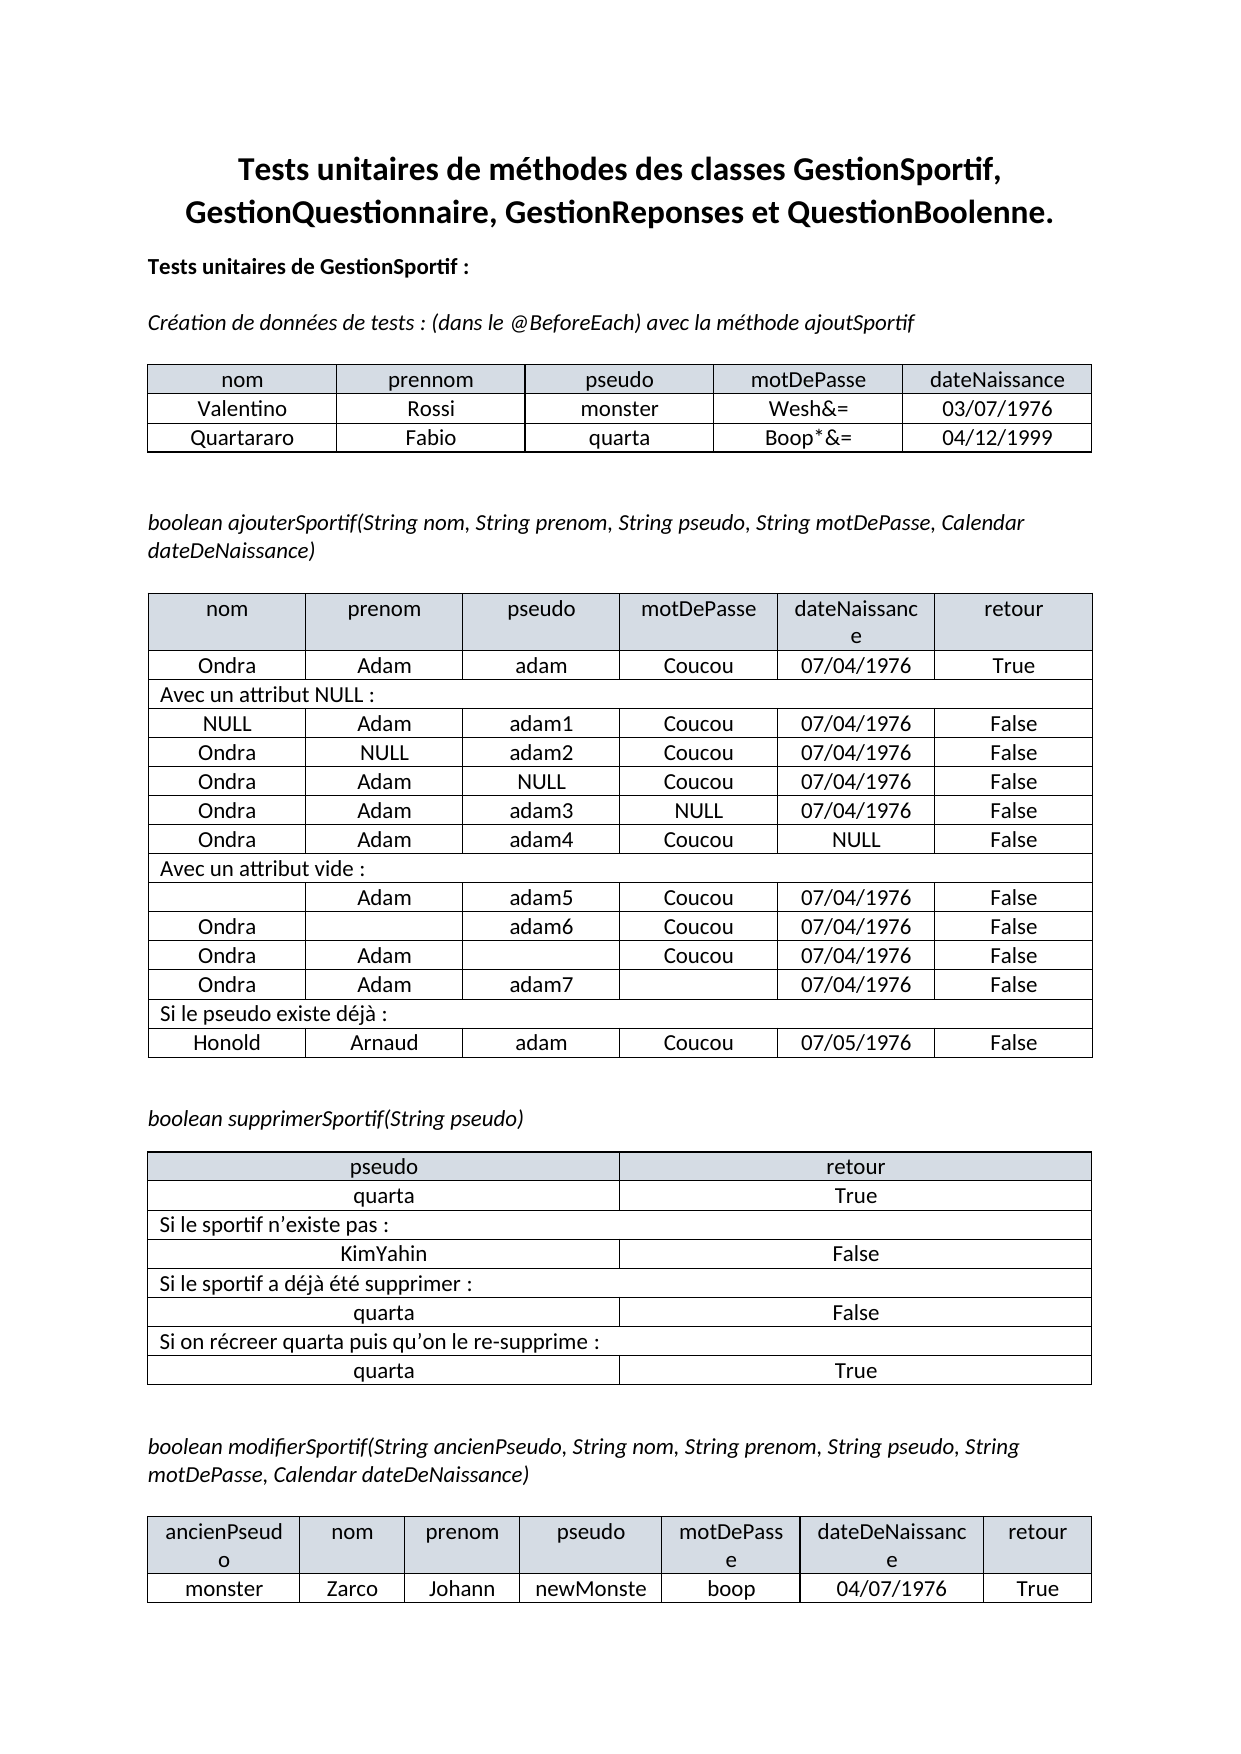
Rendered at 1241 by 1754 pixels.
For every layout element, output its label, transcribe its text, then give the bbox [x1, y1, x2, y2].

table_header motDePasse [714, 365, 902, 393]
table_header nom [149, 594, 305, 650]
text Tests unitaires de GestionSportif : [148, 252, 1093, 280]
table_header prenom [405, 1517, 519, 1573]
table_cell Coucou [620, 709, 777, 737]
table_cell False [935, 912, 1092, 940]
table_header retour [935, 594, 1092, 650]
table_cell Adam [306, 651, 462, 679]
table_cell Coucou [620, 883, 777, 911]
table_cell [463, 941, 619, 969]
table_header pseudo [520, 1517, 661, 1573]
table_cell Honold [149, 1029, 305, 1057]
text boolean ajouterSportif(String nom, String prenom, String pseudo, String motDePasse, Calendar dateDeNaissance) [148, 508, 1093, 564]
table_cell Arnaud [306, 1029, 462, 1057]
table_cell Avec un attribut vide : [149, 854, 1092, 882]
table_cell False [935, 1029, 1092, 1057]
table_cell Si on récreer quarta puis qu’on le re-supprime : [148, 1327, 1091, 1355]
table_cell Adam [306, 796, 462, 824]
table_cell quarta [526, 424, 713, 451]
table_cell monster [148, 1574, 299, 1602]
table_cell False [935, 796, 1092, 824]
table_cell 07/04/1976 [778, 941, 934, 969]
table_cell True [935, 651, 1092, 679]
table_cell 07/04/1976 [778, 709, 934, 737]
table_header pseudo [148, 1153, 619, 1180]
table_cell Zarco [300, 1574, 404, 1602]
table_cell newMonste [520, 1574, 661, 1602]
table_header dateNaissance [903, 365, 1091, 393]
table_cell True [984, 1574, 1091, 1602]
table_cell Johann [405, 1574, 519, 1602]
table_cell Valentino [148, 394, 336, 422]
table_cell boop [662, 1574, 799, 1602]
text Création de données de tests : (dans le @BeforeEach) avec la méthode ajoutSportif [148, 308, 1093, 336]
table_cell Wesh&= [714, 394, 902, 422]
table_cell adam [463, 651, 619, 679]
table_cell False [935, 767, 1092, 795]
table_cell 07/04/1976 [778, 883, 934, 911]
table_cell Coucou [620, 1029, 777, 1057]
table_cell NULL [778, 825, 934, 853]
text boolean supprimerSportif(String pseudo) [148, 1104, 1093, 1132]
table_cell adam5 [463, 883, 619, 911]
table_cell adam4 [463, 825, 619, 853]
table_cell Ondra [149, 738, 305, 766]
table_cell NULL [306, 738, 462, 766]
table_cell True [620, 1356, 1091, 1384]
table_cell Coucou [620, 912, 777, 940]
table_cell 07/05/1976 [778, 1029, 934, 1057]
table_header retour [620, 1153, 1091, 1180]
table_header pseudo [463, 594, 619, 650]
table_header motDePasse [620, 594, 777, 650]
table_header prenom [306, 594, 462, 650]
table_cell Coucou [620, 651, 777, 679]
table_cell quarta [148, 1356, 619, 1384]
table_cell Ondra [149, 912, 305, 940]
table_cell Ondra [149, 825, 305, 853]
table_cell True [620, 1181, 1091, 1209]
table_cell False [620, 1240, 1091, 1268]
table_cell monster [526, 394, 713, 422]
table_cell 03/07/1976 [903, 394, 1091, 422]
table_cell False [935, 883, 1092, 911]
table_cell Rossi [337, 394, 524, 422]
table_header dateNaissance [778, 594, 934, 650]
table_cell Adam [306, 941, 462, 969]
table_cell Ondra [149, 970, 305, 998]
table_cell Coucou [620, 738, 777, 766]
table_cell Fabio [337, 424, 524, 451]
table_cell Si le sportif a déjà été supprimer : [148, 1269, 1091, 1297]
table_header prennom [337, 365, 524, 393]
table_cell False [620, 1298, 1091, 1326]
table_header ancienPseudo [148, 1517, 299, 1573]
table_cell 07/04/1976 [778, 651, 934, 679]
table_cell quarta [148, 1181, 619, 1209]
table_cell Adam [306, 883, 462, 911]
text boolean modifierSportif(String ancienPseudo, String nom, String prenom, String pseudo, String motDePasse, Calendar dateDeNaissance) [148, 1432, 1093, 1488]
table_cell adam1 [463, 709, 619, 737]
table_cell Coucou [620, 767, 777, 795]
table_header motDePasse [662, 1517, 799, 1573]
table_cell False [935, 941, 1092, 969]
table_cell Si le sportif n’existe pas : [148, 1211, 1091, 1238]
text Tests unitaires de méthodes des classes GestionSportif, GestionQuestionnaire, GestionReponses et QuestionBoolenne. [148, 148, 1093, 232]
table_cell Coucou [620, 941, 777, 969]
table_cell NULL [620, 796, 777, 824]
table_cell Adam [306, 970, 462, 998]
table_cell False [935, 970, 1092, 998]
table_cell Adam [306, 709, 462, 737]
table_cell Adam [306, 825, 462, 853]
table_header retour [984, 1517, 1091, 1573]
table_cell [306, 912, 462, 940]
table_cell Adam [306, 767, 462, 795]
table_cell NULL [463, 767, 619, 795]
table_header pseudo [526, 365, 713, 393]
table_cell 07/04/1976 [778, 738, 934, 766]
table_cell Ondra [149, 651, 305, 679]
table_cell Coucou [620, 825, 777, 853]
table_cell Ondra [149, 941, 305, 969]
table_cell False [935, 709, 1092, 737]
table_cell Quartararo [148, 424, 336, 451]
table_cell KimYahin [148, 1240, 619, 1268]
table_header nom [300, 1517, 404, 1573]
table_cell False [935, 738, 1092, 766]
table_cell Avec un attribut NULL : [149, 680, 1092, 708]
table_cell 07/04/1976 [778, 796, 934, 824]
table_cell 04/12/1999 [903, 424, 1091, 451]
table_cell 07/04/1976 [778, 912, 934, 940]
table_cell 04/07/1976 [801, 1574, 983, 1602]
table_cell Boop*&= [714, 424, 902, 451]
table_cell adam6 [463, 912, 619, 940]
table_cell [149, 883, 305, 911]
table_cell [620, 970, 777, 998]
table_cell adam3 [463, 796, 619, 824]
table_cell Ondra [149, 796, 305, 824]
table_header dateDeNaissance [801, 1517, 983, 1573]
table_cell 07/04/1976 [778, 767, 934, 795]
table_cell False [935, 825, 1092, 853]
table_cell adam2 [463, 738, 619, 766]
table_cell adam [463, 1029, 619, 1057]
table_cell 07/04/1976 [778, 970, 934, 998]
table_cell adam7 [463, 970, 619, 998]
table_header nom [148, 365, 336, 393]
table_cell Si le pseudo existe déjà : [149, 1000, 1092, 1027]
table_cell quarta [148, 1298, 619, 1326]
table_cell Ondra [149, 767, 305, 795]
table_cell NULL [149, 709, 305, 737]
